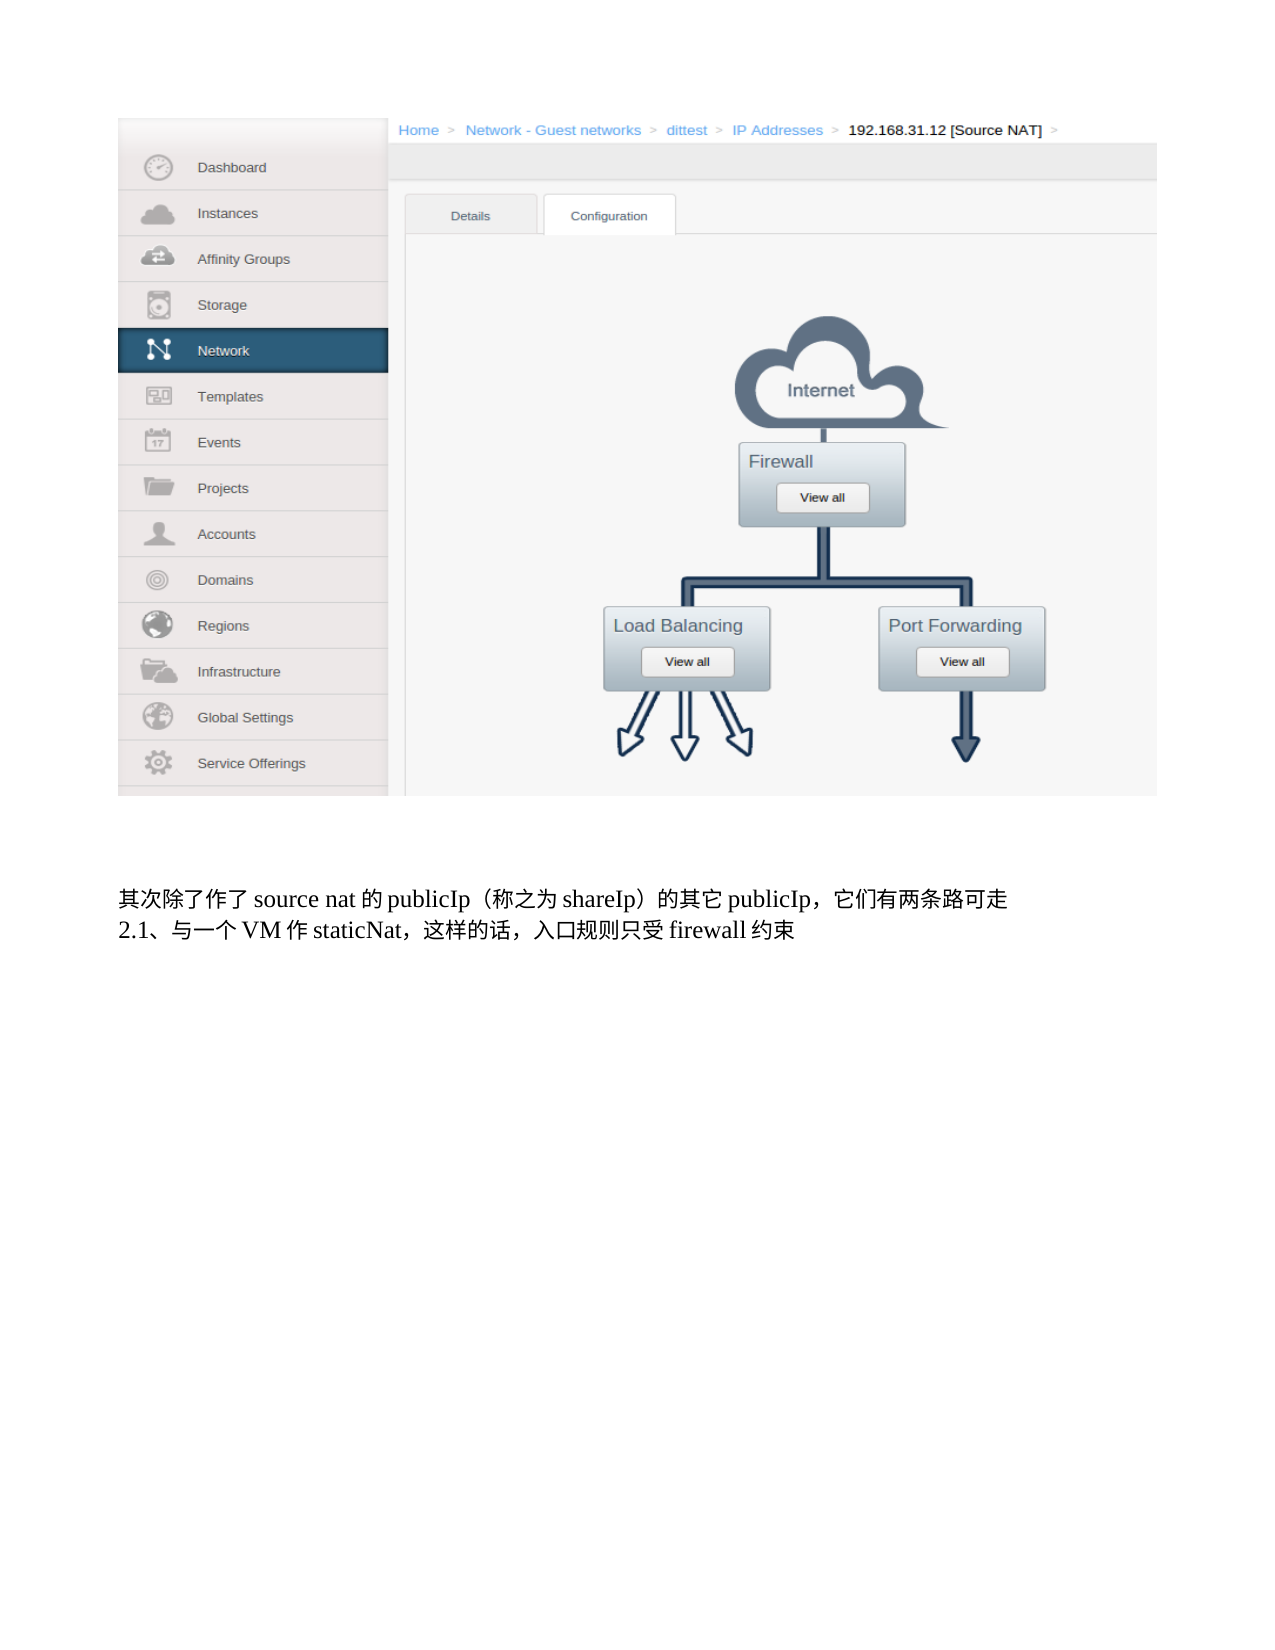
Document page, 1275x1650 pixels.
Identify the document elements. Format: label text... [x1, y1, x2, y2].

text 2.1、与一个VM作staticNat，这样的话，入口规则只受firewall约束 [118, 913, 1157, 945]
picture [118, 118, 1157, 796]
text 其次除了作了source nat的publicIp（称之为shareIp）的其它publicIp，它们有两条路可走 [118, 882, 1157, 913]
